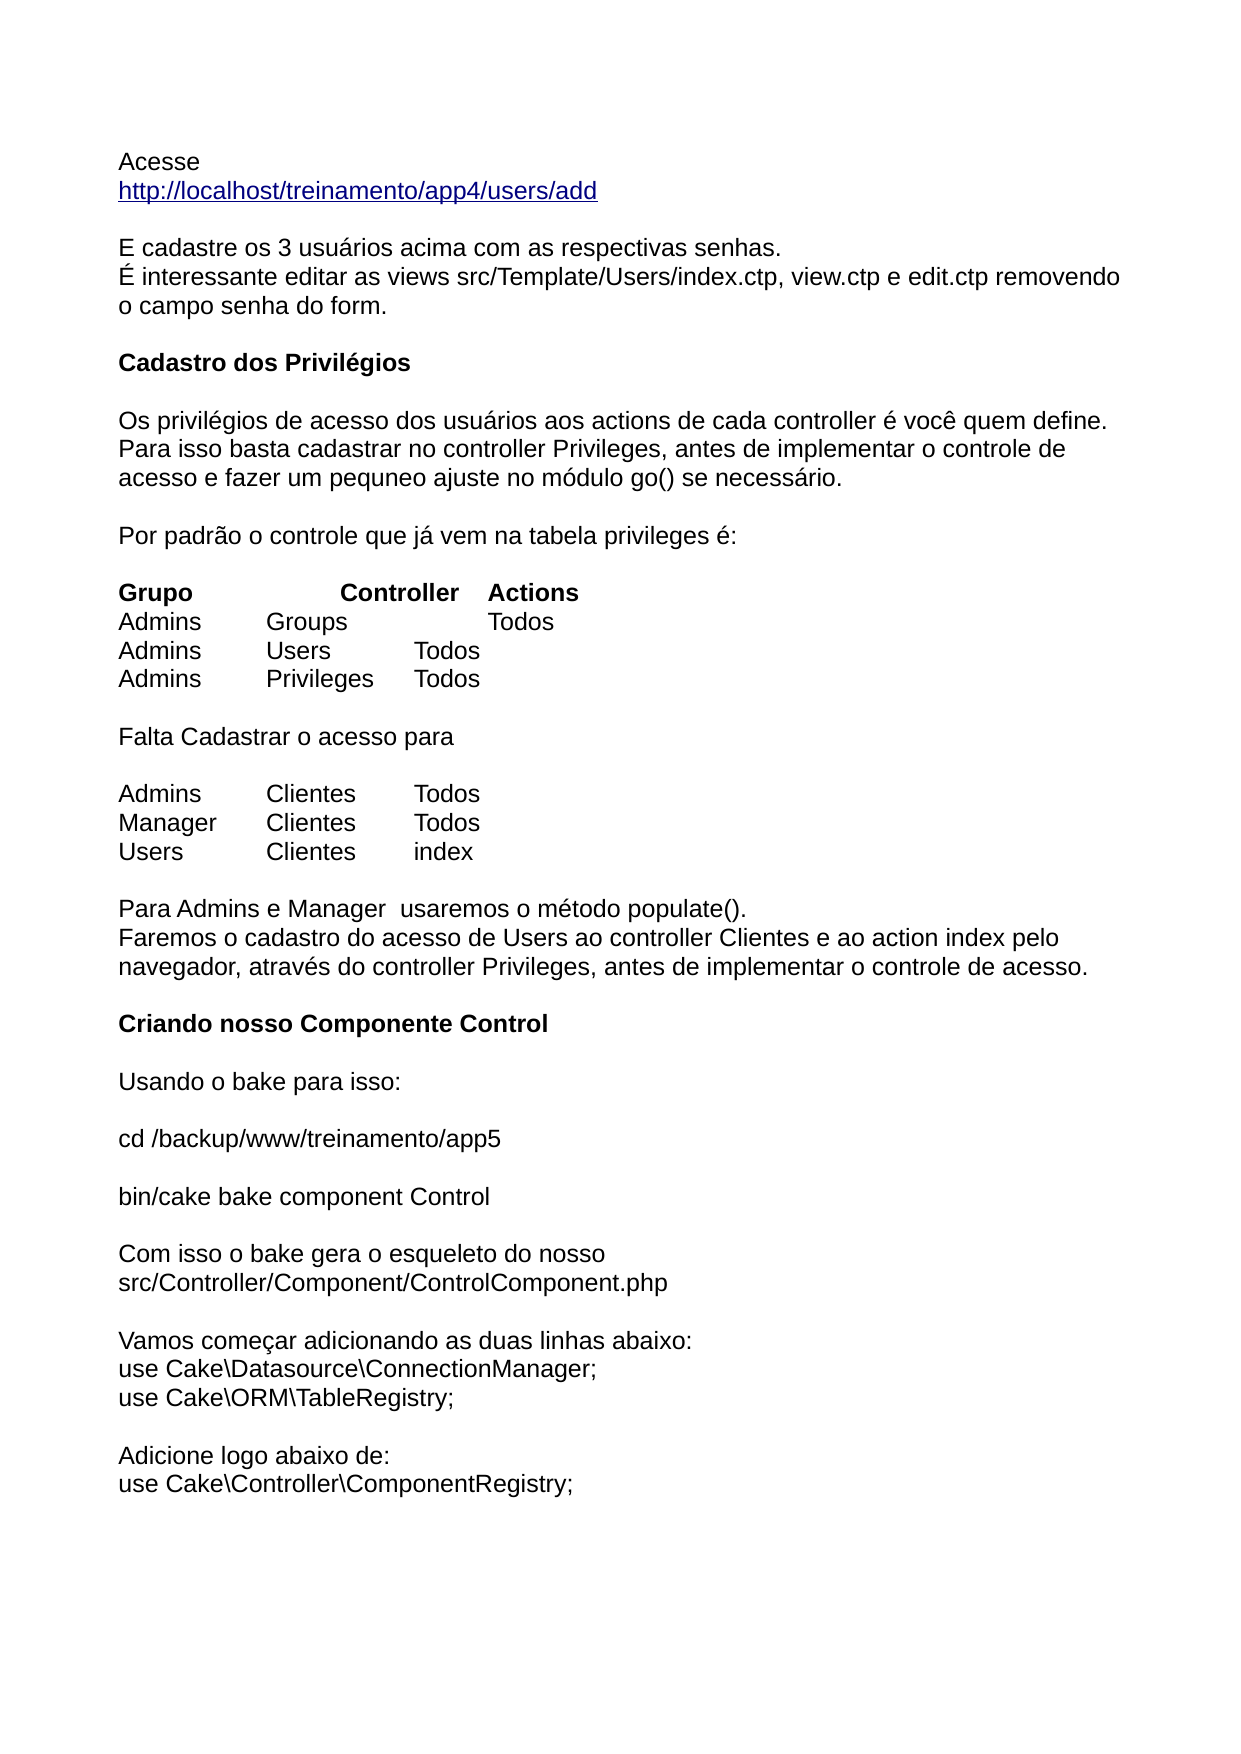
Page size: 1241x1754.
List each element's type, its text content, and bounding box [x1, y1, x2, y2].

text Criando nosso Componente Control [118, 1009, 1122, 1038]
text Faremos o cadastro do acesso de Users ao controller Clientes e ao action index pelo navegador, através do controller Privileges, antes de implementar o controle de acesso. [118, 923, 1122, 981]
text use Cake\ORM\TableRegistry; [118, 1383, 1122, 1412]
text Cadastro dos Privilégios [118, 348, 1122, 377]
text cd /backup/www/treinamento/app5 [118, 1124, 1122, 1153]
text use Cake\Datasource\ConnectionManager; [118, 1354, 1122, 1383]
text Acesse [118, 147, 1122, 176]
text Adicione logo abaixo de: [118, 1441, 1122, 1469]
text http://localhost/treinamento/app4/users/add [118, 176, 1122, 204]
text Manager Clientes Todos [118, 808, 1122, 837]
text É interessante editar as views src/Template/Users/index.ctp, view.ctp e edit.ctp removendo o campo senha do form. [118, 262, 1122, 319]
text Os privilégios de acesso dos usuários aos actions de cada controller é você quem define. Para isso basta cadastrar no controller Privileges, antes de implementar o controle de acesso e fazer um pequneo ajuste no módulo go() se necessário. [118, 406, 1122, 492]
text Vamos começar adicionando as duas linhas abaixo: [118, 1326, 1122, 1354]
text Admins Clientes Todos [118, 779, 1122, 808]
text Por padrão o controle que já vem na tabela privileges é: [118, 521, 1122, 549]
text bin/cake bake component Control [118, 1182, 1122, 1211]
text Para Admins e Manager usaremos o método populate(). [118, 894, 1122, 923]
text src/Controller/Component/ControlComponent.php [118, 1268, 1122, 1297]
text Admins Users Todos [118, 636, 1122, 664]
text Com isso o bake gera o esqueleto do nosso [118, 1239, 1122, 1268]
text Falta Cadastrar o acesso para [118, 722, 1122, 751]
text Grupo Controller Actions [118, 578, 1122, 607]
text Users Clientes index [118, 837, 1122, 866]
text use Cake\Controller\ComponentRegistry; [118, 1469, 1122, 1498]
text Admins Privileges Todos [118, 664, 1122, 693]
text Admins Groups Todos [118, 607, 1122, 636]
text E cadastre os 3 usuários acima com as respectivas senhas. [118, 233, 1122, 262]
text Usando o bake para isso: [118, 1067, 1122, 1096]
